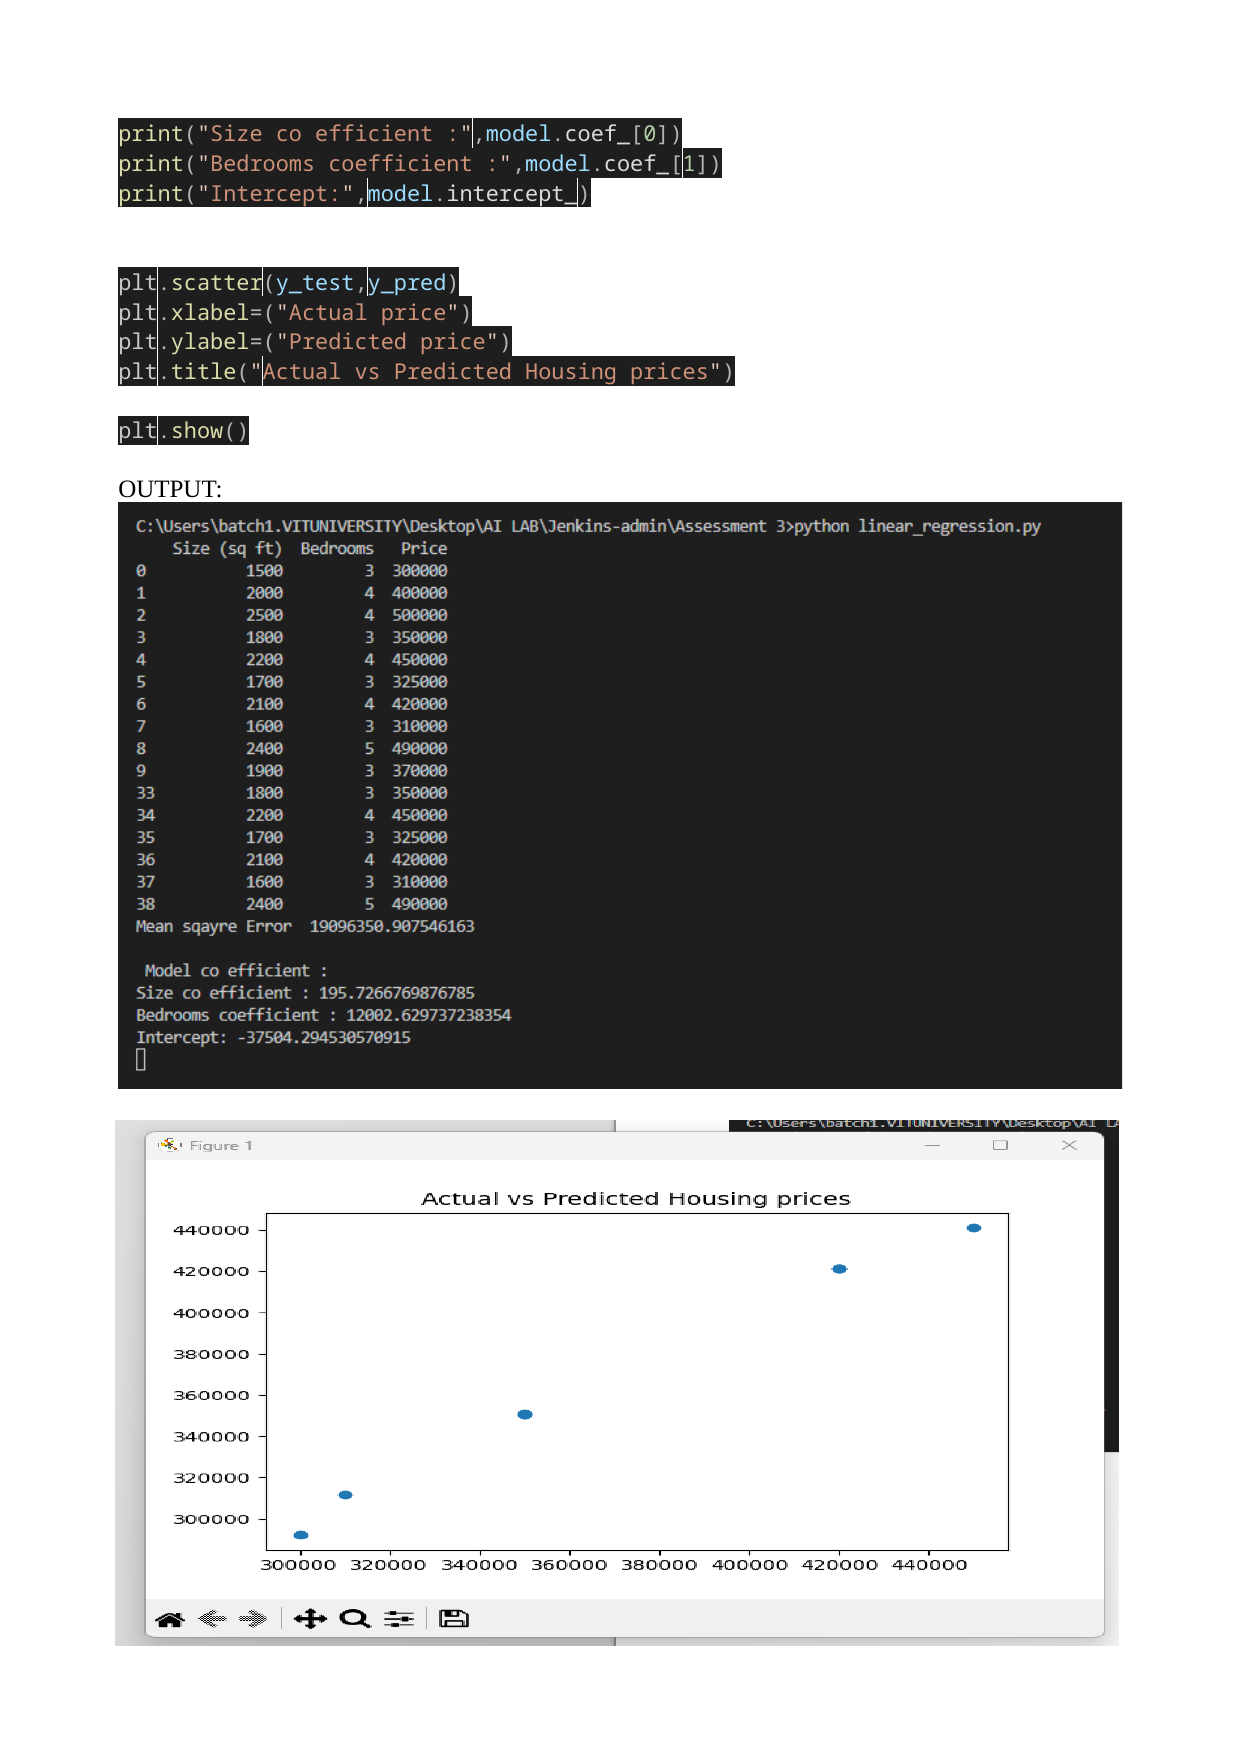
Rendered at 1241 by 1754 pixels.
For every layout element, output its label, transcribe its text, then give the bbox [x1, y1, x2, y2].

text plt.scatter(y_test,y_pred) [118, 267, 1122, 296]
text print("Size co efficient :",model.coef_[0]) [118, 118, 1122, 148]
text plt.ylabel=("Predicted price") [118, 326, 1122, 356]
text plt.xlabel=("Actual price") [118, 296, 1122, 326]
text print("Bedrooms coefficient :",model.coef_[1]) [118, 148, 1122, 178]
text plt.title("Actual vs Predicted Housing prices") [118, 356, 1122, 386]
picture [118, 502, 1123, 1089]
picture [115, 1120, 1119, 1646]
text OUTPUT: [118, 474, 1122, 502]
text plt.show() [118, 416, 1122, 445]
text print("Intercept:",model.intercept_) [118, 178, 1122, 207]
